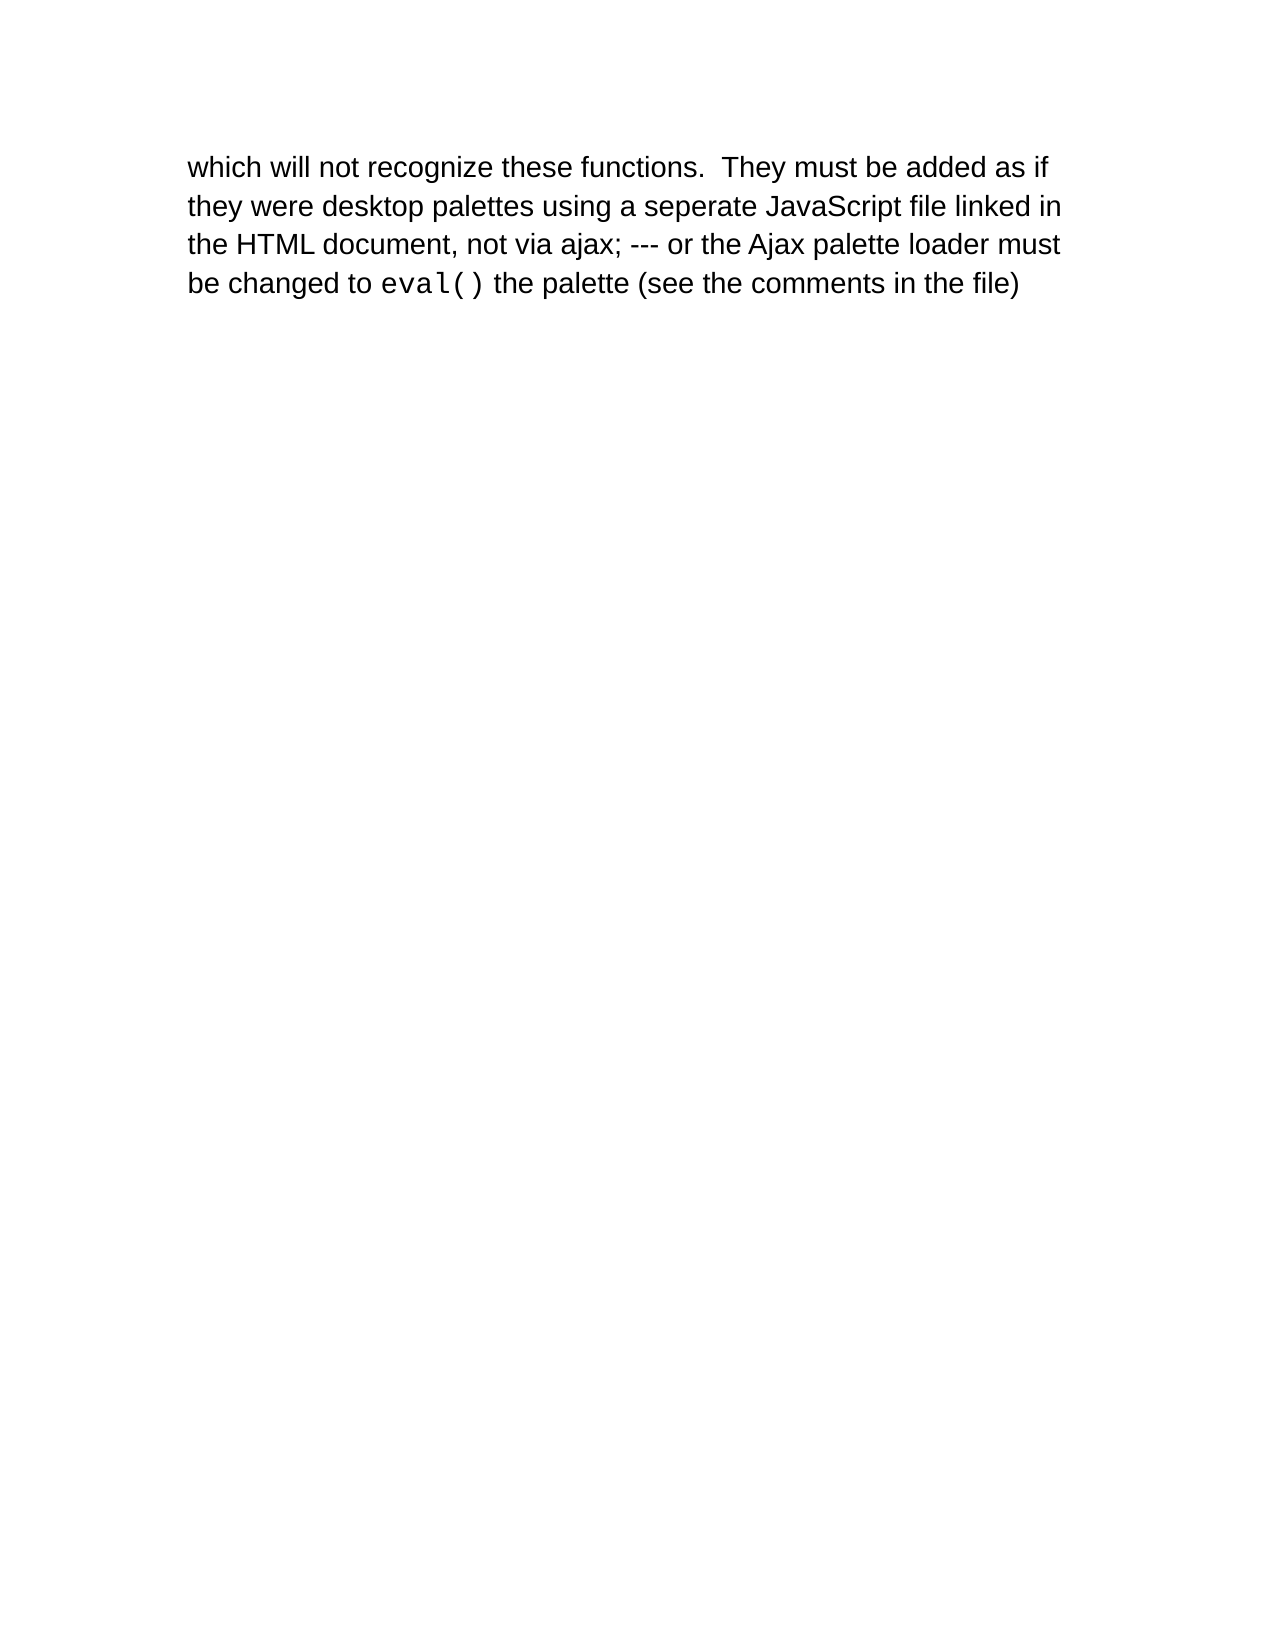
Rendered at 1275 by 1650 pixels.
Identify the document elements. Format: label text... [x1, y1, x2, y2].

text which will not recognize these functions. They must be added as if they were desktop palettes using a seperate JavaScript file linked in the HTML document, not via ajax; --- or the Ajax palette loader must be changed to eval() the palette (see the comments in the file) [187, 150, 1087, 302]
